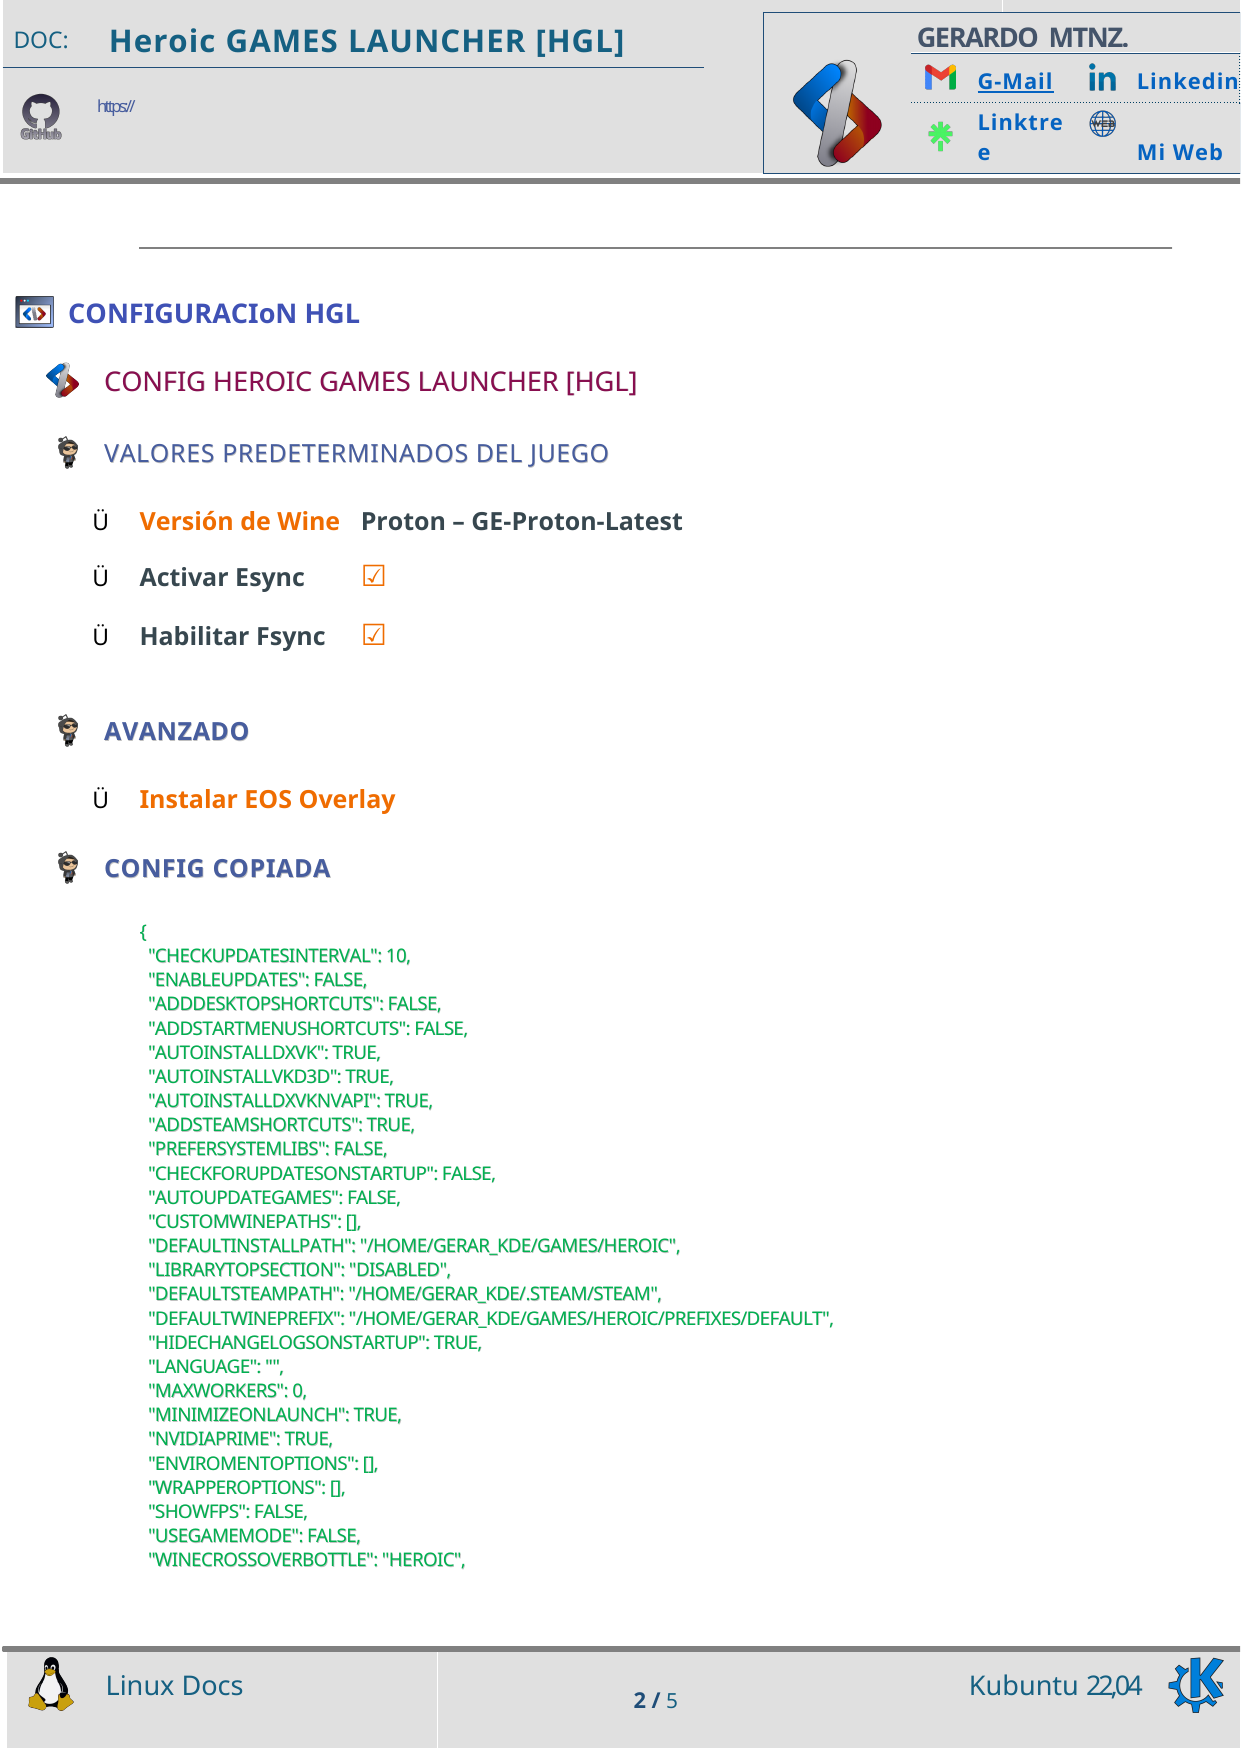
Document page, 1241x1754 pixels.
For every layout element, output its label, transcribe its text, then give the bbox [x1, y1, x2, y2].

picture [15, 296, 54, 328]
picture [51, 714, 85, 747]
list "nvidiaPrime": true, [138, 1427, 1172, 1451]
list Config Copiada [51, 850, 1172, 885]
picture [925, 121, 956, 152]
picture [20, 1655, 80, 1715]
list "useGameMode": false, [138, 1523, 1172, 1547]
list "enviromentOptions": [], [138, 1451, 1172, 1475]
picture [924, 61, 957, 94]
picture [46, 362, 79, 398]
list "addStartMenuShortcuts": false, [138, 1016, 1172, 1040]
list "preferSystemLibs": false, [138, 1137, 1172, 1161]
list Versión de Wine Proton – GE-Proton-Latest [92, 504, 1172, 538]
picture [1086, 107, 1119, 140]
subtitle config Heroic GAMES LAUNCHER [HGL] [45, 361, 1172, 399]
list "language": "", [138, 1354, 1172, 1378]
list "wineCrossoverBottle": "Heroic", [138, 1547, 1172, 1572]
list "autoInstallDxvkNvapi": true, [138, 1088, 1172, 1112]
list "minimizeOnLaunch": true, [138, 1402, 1172, 1427]
list "addDesktopShortcuts": false, [138, 992, 1172, 1016]
list "checkForUpdatesOnStartup": false, [138, 1161, 1172, 1185]
list "autoUpdateGames": false, [138, 1185, 1172, 1209]
picture [51, 436, 85, 469]
list "customWinePaths": [], [138, 1209, 1172, 1233]
list "autoInstallDxvk": true, [138, 1040, 1172, 1064]
list Instalar EOS Overlay [92, 782, 1172, 816]
subtitle CONFIGURACIoN HGL [15, 294, 1172, 331]
list Activar Esync ☑ [92, 555, 1172, 594]
list "enableUpdates": false, [138, 967, 1172, 992]
list "addSteamShortcuts": true, [138, 1112, 1172, 1137]
list "showFps": false, [138, 1499, 1172, 1523]
list "libraryTopSection": "disabled", [138, 1257, 1172, 1282]
list "wrapperOptions": [], [138, 1475, 1172, 1499]
list aVAnzado [51, 713, 1172, 748]
picture [1086, 61, 1119, 94]
picture [51, 851, 85, 884]
list "defaultWinePrefix": "/home/gerar_kde/Games/Heroic/Prefixes/default", [138, 1306, 1172, 1330]
list "checkUpdatesInterval": 10, [138, 943, 1172, 967]
picture [1166, 1655, 1226, 1715]
picture [783, 53, 891, 167]
list "hideChangelogsOnStartup": true, [138, 1330, 1172, 1354]
list "defaultSteamPath": "/home/gerar_kde/.steam/steam", [138, 1282, 1172, 1306]
list "autoInstallVkd3d": true, [138, 1064, 1172, 1088]
list { [138, 919, 1172, 943]
list Habilitar Fsync ☑ [92, 614, 1172, 654]
picture [12, 89, 70, 144]
list "defaultInstallPath": "/home/gerar_kde/Games/Heroic", [138, 1233, 1172, 1257]
list VALORES PREDETERMINADOS DEL JUEGO [51, 435, 1172, 470]
list "maxWorkers": 0, [138, 1378, 1172, 1402]
